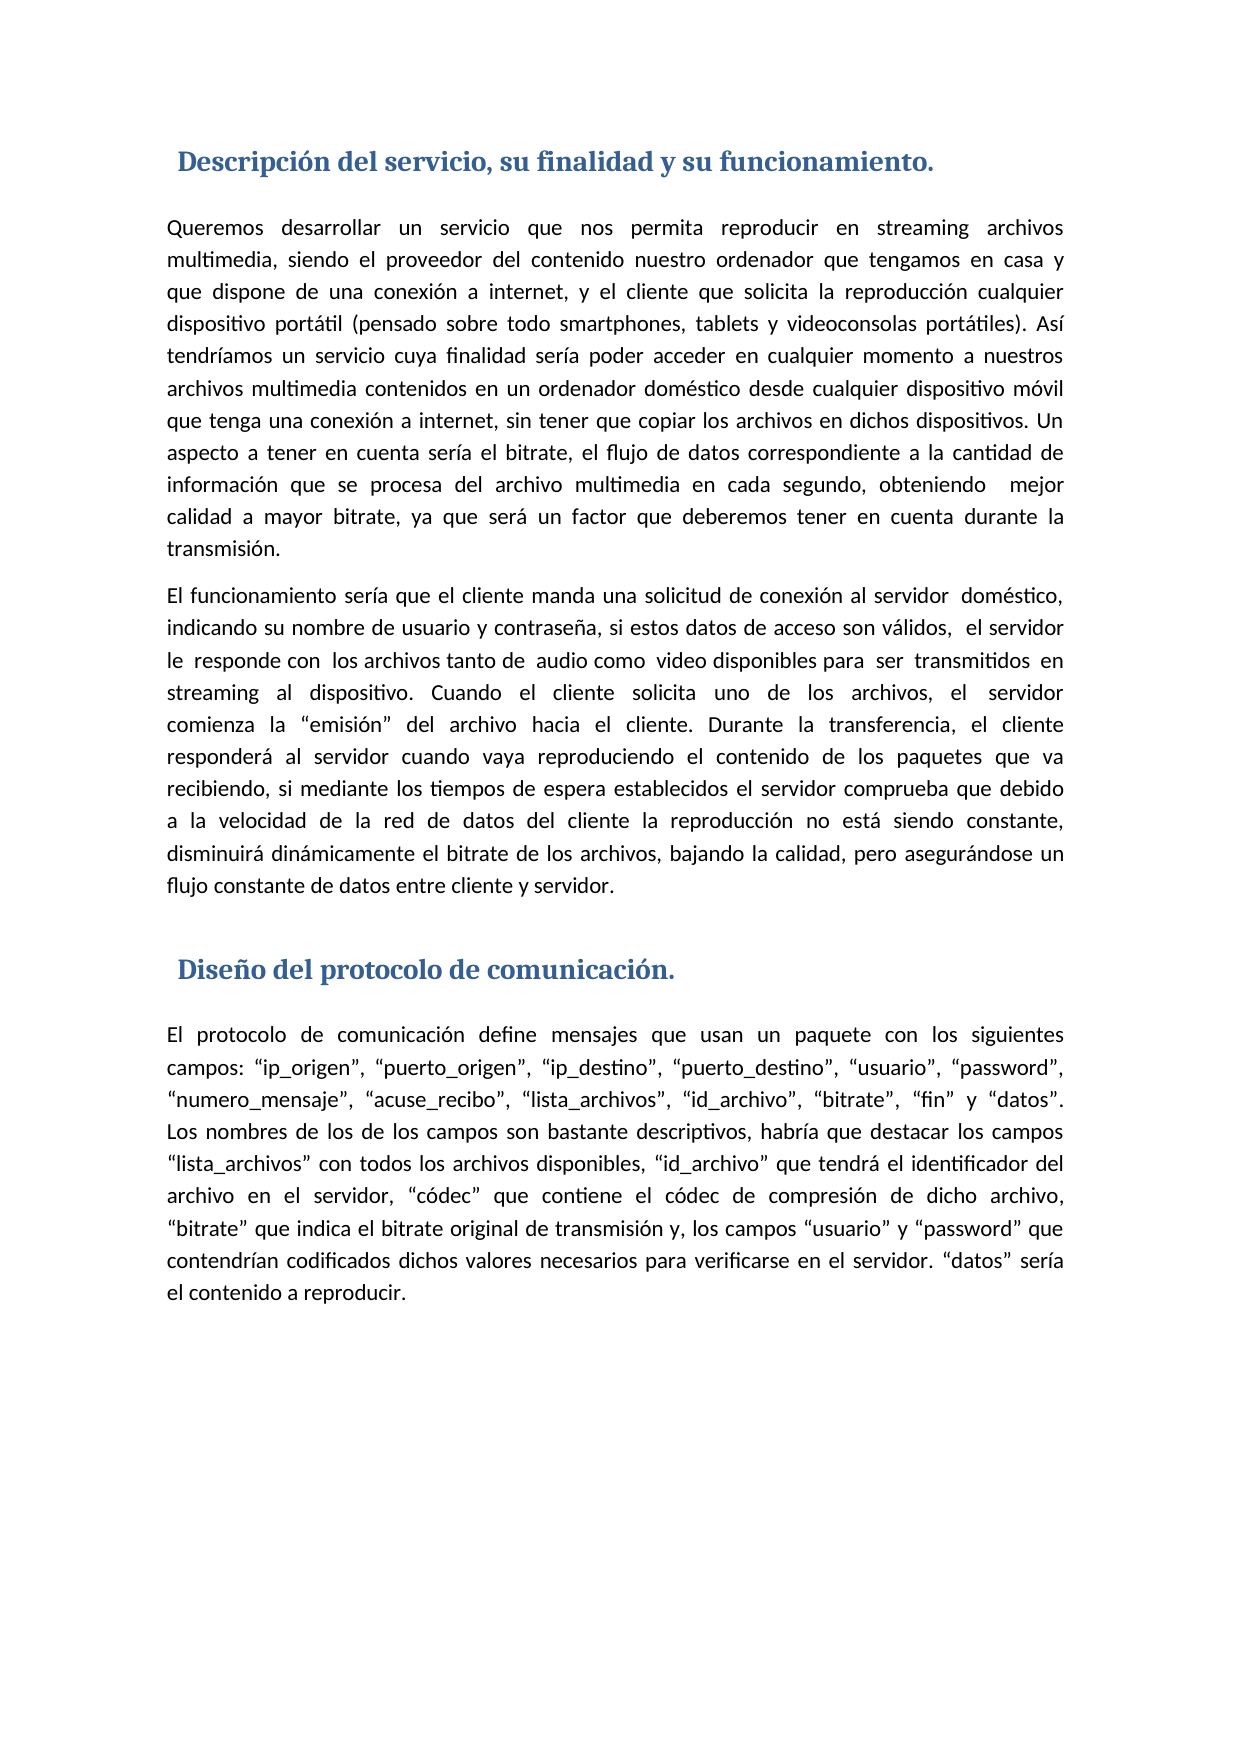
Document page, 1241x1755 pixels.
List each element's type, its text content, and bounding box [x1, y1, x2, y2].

text El protocolo de comunicación define mensajes que usan un paquete con los siguientes campos: “ip_origen”, “puerto_origen”, “ip_destino”, “puerto_destino”, “usuario”, “password”, “numero_mensaje”, “acuse_recibo”, “lista_archivos”, “id_archivo”, “bitrate”, “fin” y “datos”. Los nombres de los de los campos son bastante descriptivos, habría que destacar los campos “lista_archivos” con todos los archivos disponibles, “id_archivo” que tendrá el identificador del archivo en el servidor, “códec” que contiene el códec de compresión de dicho archivo, “bitrate” que indica el bitrate original de transmisión y, los campos “usuario” y “password” que contendrían codificados dichos valores necesarios para verificarse en el servidor. “datos” sería el contenido a reproducir. [167, 1021, 1064, 1306]
text El funcionamiento sería que el cliente manda una solicitud de conexión al servidor doméstico, indicando su nombre de usuario y contraseña, si estos datos de acceso son válidos, el servidor le responde con los archivos tanto de audio como video disponibles para ser transmitidos en streaming al dispositivo. Cuando el cliente solicita uno de los archivos, el servidor comienza la “emisión” del archivo hacia el cliente. Durante la transferencia, el cliente responderá al servidor cuando vaya reproduciendo el contenido de los paquetes que va recibiendo, si mediante los tiempos de espera establecidos el servidor comprueba que debido a la velocidad de la red de datos del cliente la reproducción no está siendo constante, disminuirá dinámicamente el bitrate de los archivos, bajando la calidad, pero asegurándose un flujo constante de datos entre cliente y servidor. [167, 581, 1064, 899]
text Queremos desarrollar un servicio que nos permita reproducir en streaming archivos multimedia, siendo el proveedor del contenido nuestro ordenador que tengamos en casa y que dispone de una conexión a internet, y el cliente que solicita la reproducción cualquier dispositivo portátil (pensado sobre todo smartphones, tablets y videoconsolas portátiles). Así tendríamos un servicio cuya finalidad sería poder acceder en cualquier momento a nuestros archivos multimedia contenidos en un ordenador doméstico desde cualquier dispositivo móvil que tenga una conexión a internet, sin tener que copiar los archivos en dichos dispositivos. Un aspecto a tener en cuenta sería el bitrate, el flujo de datos correspondiente a la cantidad de información que se procesa del archivo multimedia en cada segundo, obteniendo mejor calidad a mayor bitrate, ya que será un factor que deberemos tener en cuenta durante la transmisión. [167, 213, 1064, 563]
subtitle Descripción del servicio, su finalidad y su funcionamiento. [177, 145, 1076, 179]
subtitle Diseño del protocolo de comunicación. [177, 953, 1076, 987]
